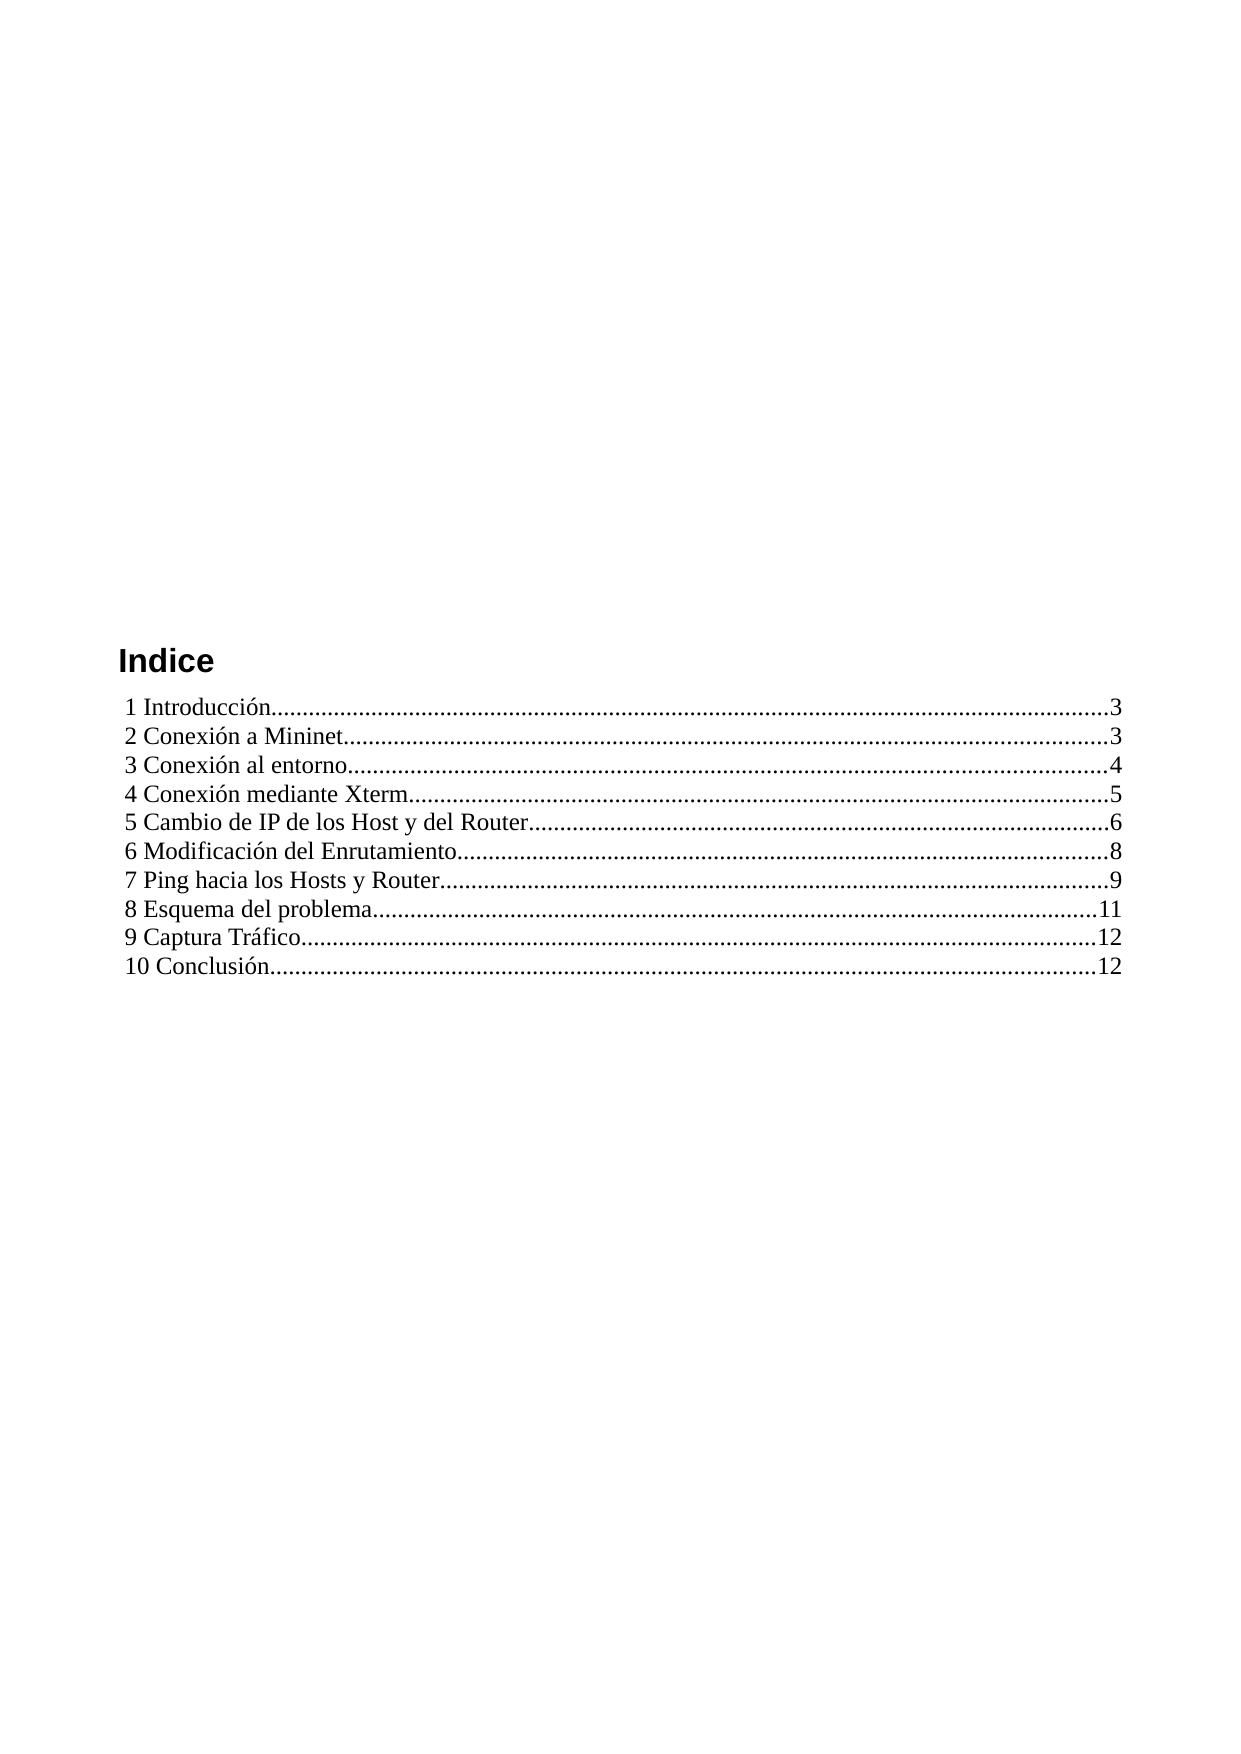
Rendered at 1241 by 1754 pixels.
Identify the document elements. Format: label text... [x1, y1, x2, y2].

text 1 Introducción 3 [118, 692, 1122, 721]
text 3 Conexión al entorno 4 [118, 750, 1122, 779]
text 8 Esquema del problema 11 [118, 894, 1122, 922]
text 10 Conclusión 12 [118, 951, 1122, 980]
text 5 Cambio de IP de los Host y del Router 6 [118, 807, 1122, 836]
text 6 Modificación del Enrutamiento 8 [118, 836, 1122, 865]
text 9 Captura Tráfico 12 [118, 922, 1122, 951]
text 4 Conexión mediante Xterm 5 [118, 779, 1122, 807]
text 2 Conexión a Mininet 3 [118, 721, 1122, 750]
text 7 Ping hacia los Hosts y Router 9 [118, 865, 1122, 894]
subtitle Indice [118, 641, 1122, 680]
